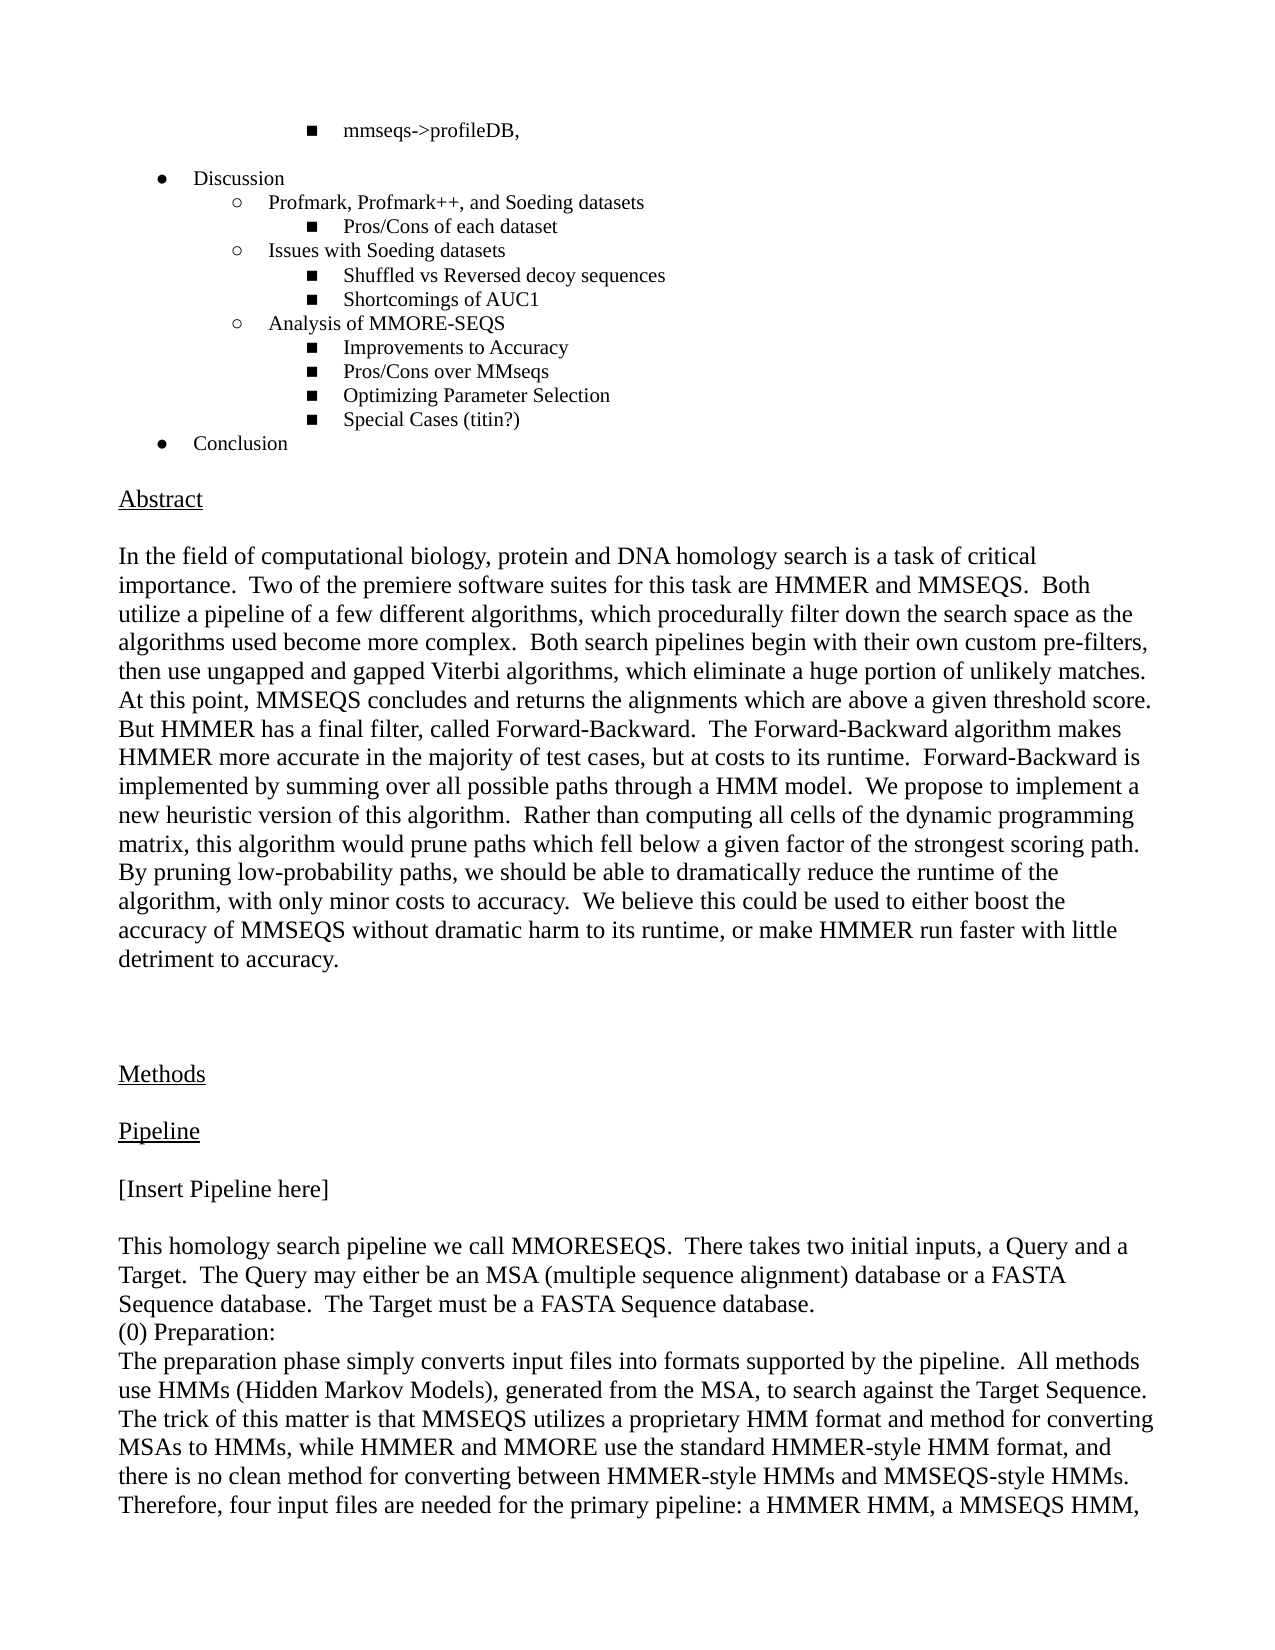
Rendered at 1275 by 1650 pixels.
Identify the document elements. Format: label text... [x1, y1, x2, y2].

list Shuffled vs Reversed decoy sequences [306, 262, 1157, 287]
text Methods [118, 1059, 1157, 1087]
list Improvements to Accuracy [306, 335, 1157, 359]
list Optimizing Parameter Selection [306, 383, 1157, 407]
list Analysis of MMORE-SEQS [231, 311, 1157, 335]
list Pros/Cons of each dataset [306, 214, 1157, 238]
list Issues with Soeding datasets [231, 238, 1157, 262]
list Pros/Cons over MMseqs [306, 359, 1157, 383]
list Shortcomings of AUC1 [306, 287, 1157, 311]
text Pipeline [118, 1116, 1157, 1145]
list mmseqs->profileDB, [306, 118, 1157, 166]
list Discussion [156, 166, 1157, 190]
text In the field of computational biology, protein and DNA homology search is a task of critical importance. Two of the premiere software suites for this task are HMMER and MMSEQS. Both utilize a pipeline of a few different algorithms, which procedurally filter down the search space as the algorithms used become more complex. Both search pipelines begin with their own custom pre-filters, then use ungapped and gapped Viterbi algorithms, which eliminate a huge portion of unlikely matches. At this point, MMSEQS concludes and returns the alignments which are above a given threshold score. But HMMER has a final filter, called Forward-Backward. The Forward-Backward algorithm makes HMMER more accurate in the majority of test cases, but at costs to its runtime. Forward-Backward is implemented by summing over all possible paths through a HMM model. We propose to implement a new heuristic version of this algorithm. Rather than computing all cells of the dynamic programming matrix, this algorithm would prune paths which fell below a given factor of the strongest scoring path. By pruning low-probability paths, we should be able to dramatically reduce the runtime of the algorithm, with only minor costs to accuracy. We believe this could be used to either boost the accuracy of MMSEQS without dramatic harm to its runtime, or make HMMER run faster with little detriment to accuracy. [118, 541, 1157, 972]
list Profmark, Profmark++, and Soeding datasets [231, 190, 1157, 214]
text Abstract [118, 484, 1157, 512]
text [Insert Pipeline here] [118, 1174, 1157, 1202]
text (0) Preparation: [118, 1317, 1157, 1346]
text This homology search pipeline we call MMORESEQS. There takes two initial inputs, a Query and a Target. The Query may either be an MSA (multiple sequence alignment) database or a FASTA Sequence database. The Target must be a FASTA Sequence database. [118, 1231, 1157, 1317]
list Special Cases (titin?) [306, 407, 1157, 431]
text The preparation phase simply converts input files into formats supported by the pipeline. All methods use HMMs (Hidden Markov Models), generated from the MSA, to search against the Target Sequence. The trick of this matter is that MMSEQS utilizes a proprietary HMM format and method for converting MSAs to HMMs, while HMMER and MMORE use the standard HMMER-style HMM format, and there is no clean method for converting between HMMER-style HMMs and MMSEQS-style HMMs. Therefore, four input files are needed for the primary pipeline: a HMMER HMM, a MMSEQS HMM, [118, 1346, 1157, 1519]
list Conclusion [156, 431, 1157, 455]
